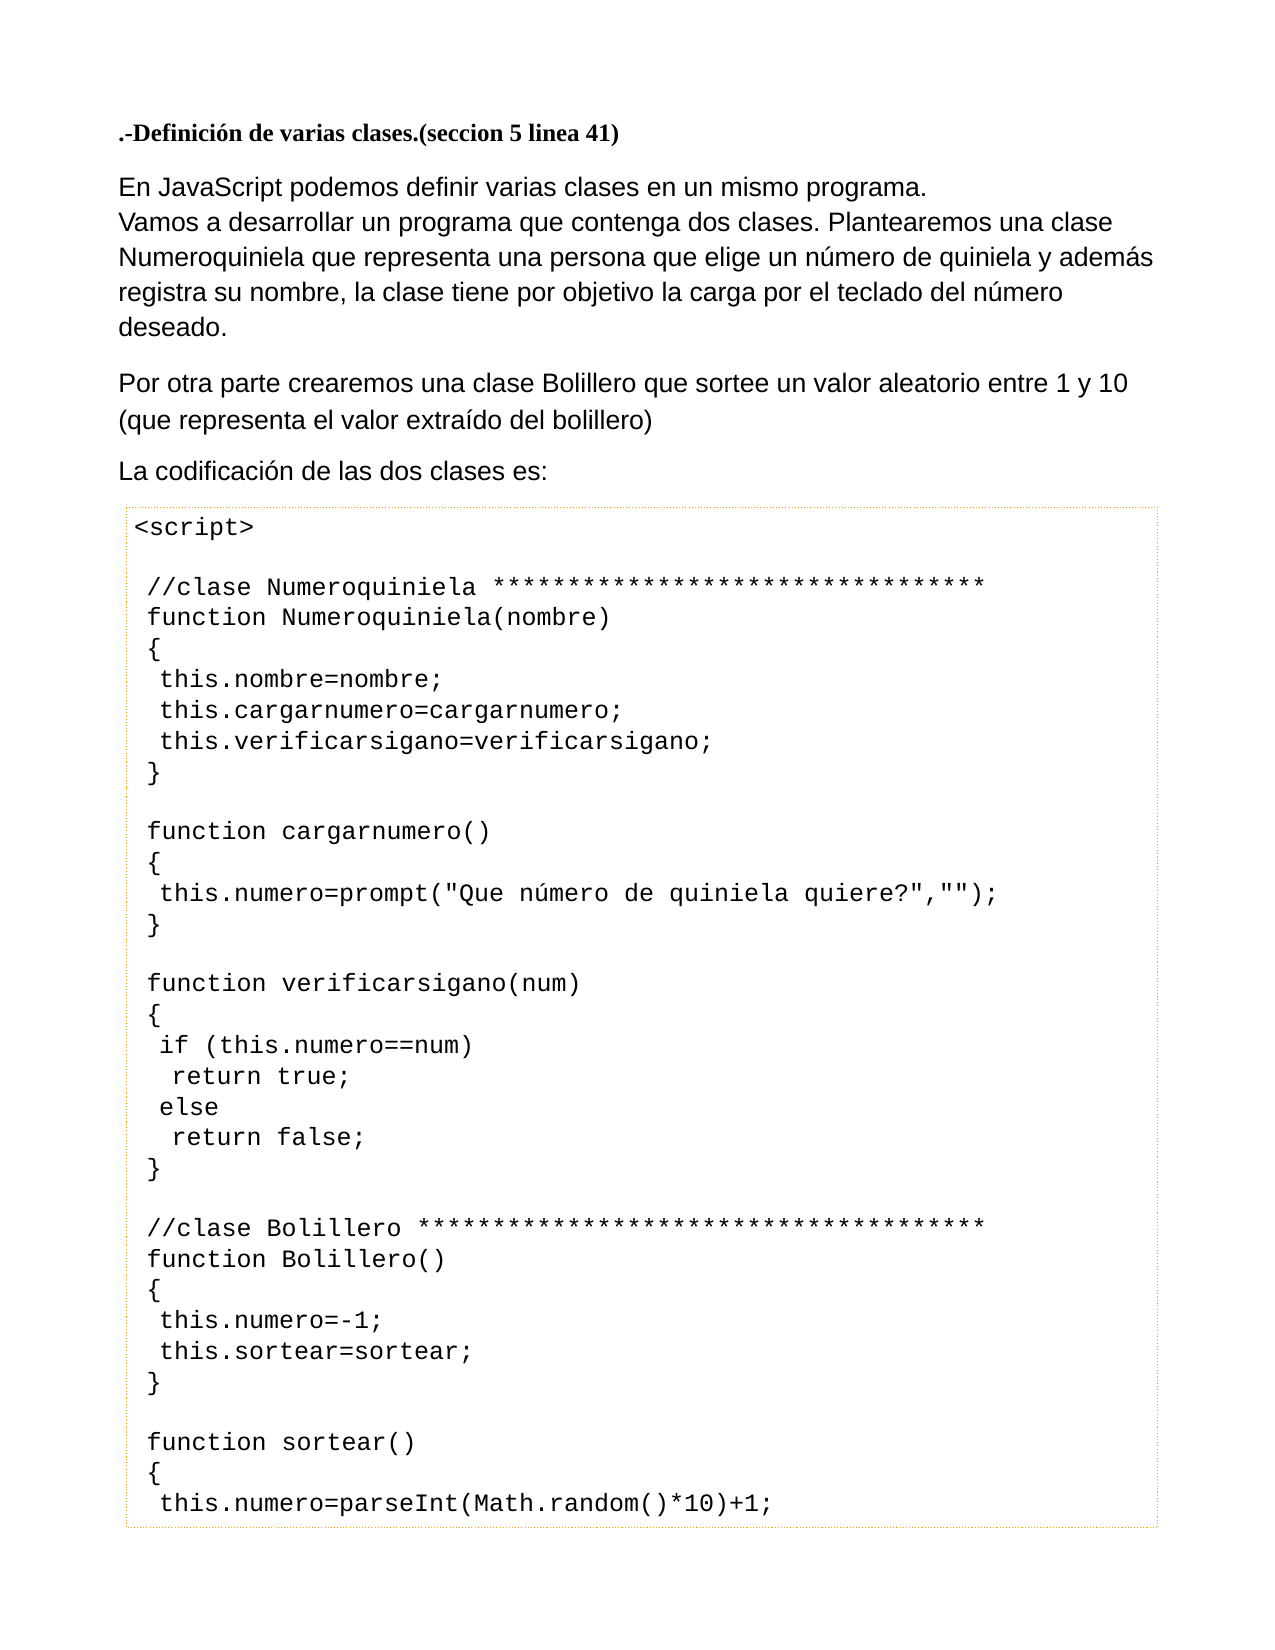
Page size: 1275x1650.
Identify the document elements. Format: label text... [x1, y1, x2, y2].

text Por otra parte crearemos una clase Bolillero que sortee un valor aleatorio entre 1 y 10 (que representa el valor extraído del bolillero) [118, 368, 1157, 435]
text La codificación de las dos clases es: [118, 456, 1157, 486]
text } [126, 1145, 1157, 1184]
text <script> [126, 507, 1157, 543]
text //clase Bolillero ************************************** [126, 1205, 1157, 1236]
text this.verificarsigano=verificarsigano; [126, 718, 1157, 749]
text //clase Numeroquiniela ********************************* [126, 564, 1157, 594]
text function sortear() [126, 1419, 1157, 1449]
text } [126, 1359, 1157, 1398]
text this.numero=prompt("Que número de quiniela quiere?",""); [126, 870, 1157, 901]
text { [126, 991, 1157, 1022]
text function cargarnumero() [126, 808, 1157, 839]
text this.numero=-1; [126, 1297, 1157, 1328]
text En JavaScript podemos definir varias clases en un mismo programa. Vamos a desarrollar un programa que contenga dos clases. Plantearemos una clase Numeroquiniela que representa una persona que elige un número de quiniela y además registra su nombre, la clase tiene por objetivo la carga por el teclado del número deseado. [118, 172, 1157, 342]
text { [126, 1449, 1157, 1480]
text if (this.numero==num) [126, 1022, 1157, 1053]
text .-Definición de varias clases.(seccion 5 linea 41) [118, 118, 1157, 147]
text return false; [126, 1114, 1157, 1145]
text } [126, 901, 1157, 939]
text else [126, 1084, 1157, 1114]
text this.numero=parseInt(Math.random()*10)+1; [126, 1480, 1157, 1527]
text function verificarsigano(num) [126, 960, 1157, 991]
text this.nombre=nombre; [126, 656, 1157, 687]
text } [126, 749, 1157, 787]
text function Bolillero() [126, 1236, 1157, 1267]
text function Numeroquiniela(nombre) [126, 594, 1157, 625]
text this.cargarnumero=cargarnumero; [126, 687, 1157, 718]
text { [126, 1267, 1157, 1297]
text { [126, 839, 1157, 870]
text this.sortear=sortear; [126, 1328, 1157, 1359]
text return true; [126, 1053, 1157, 1084]
text { [126, 625, 1157, 656]
